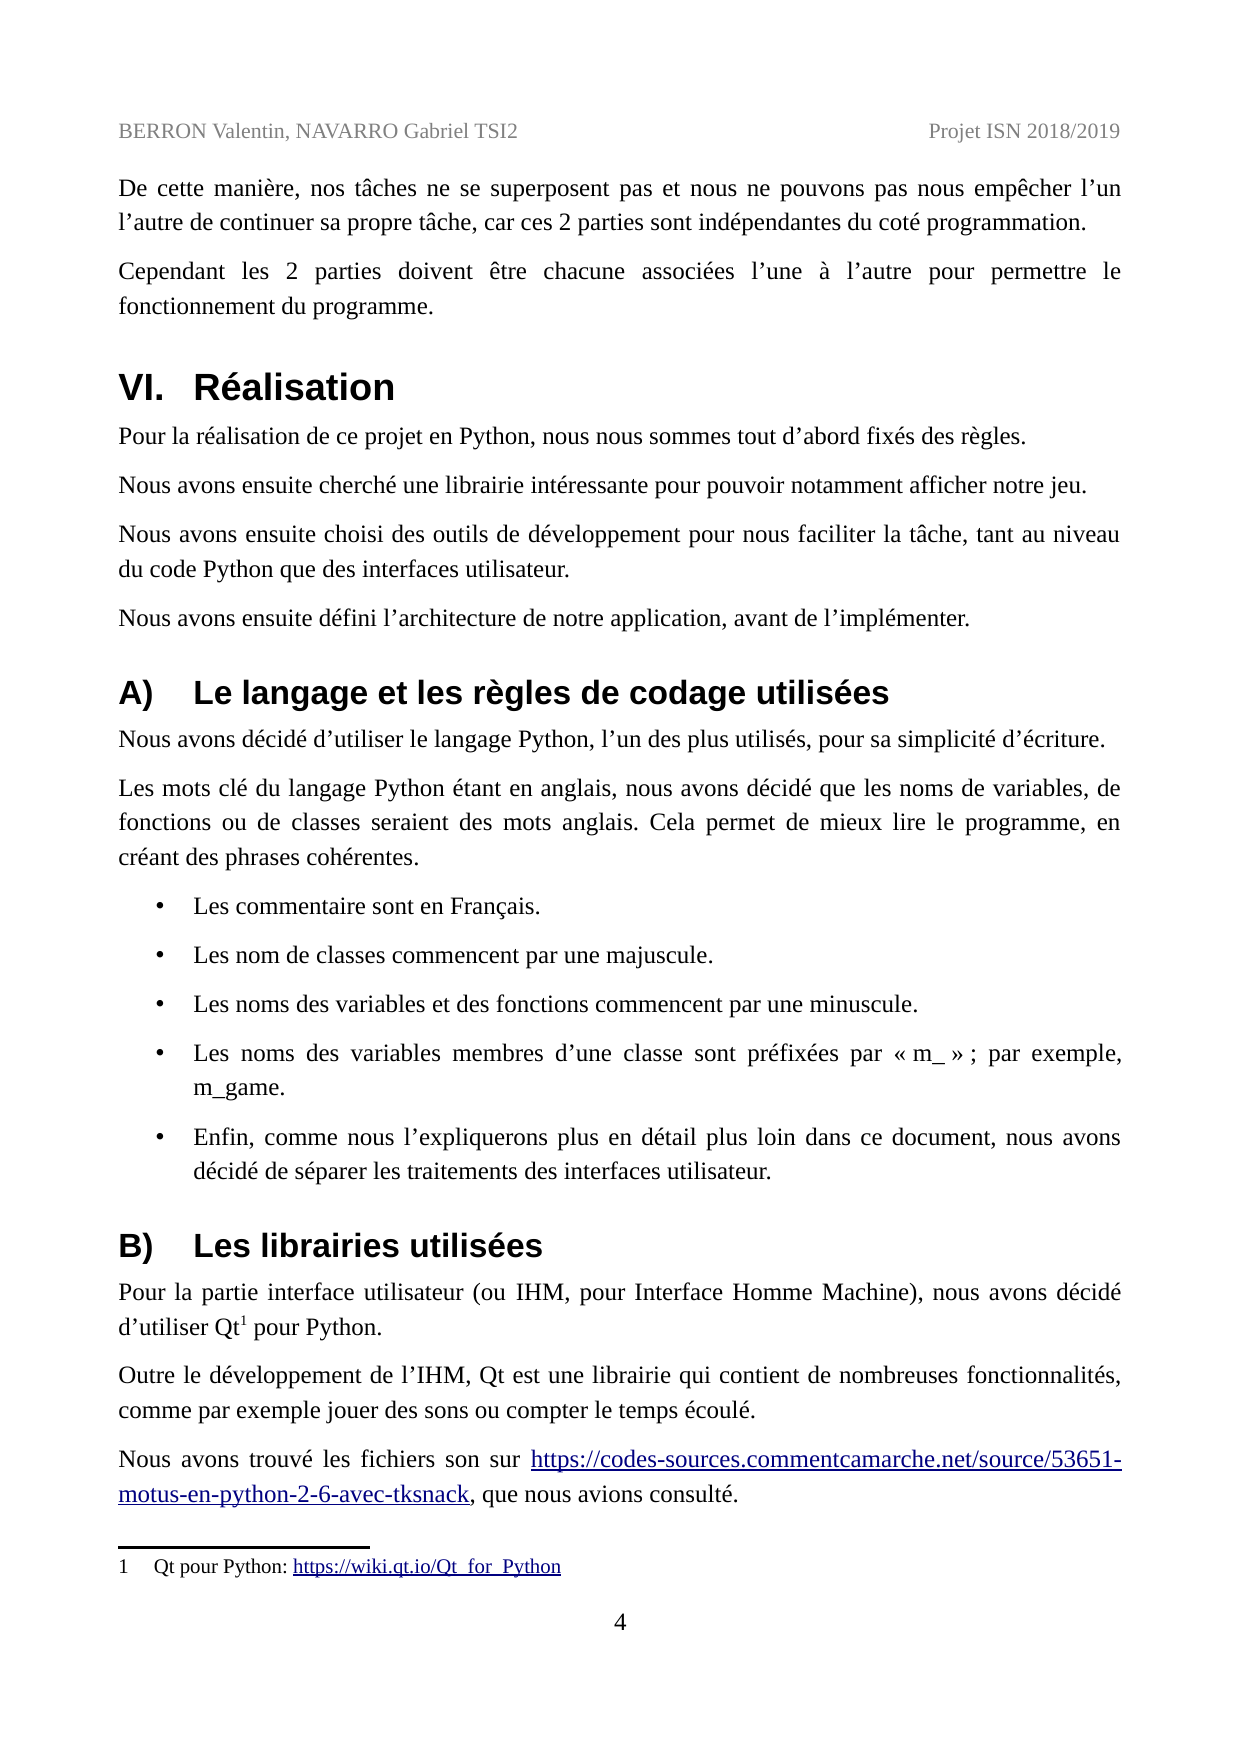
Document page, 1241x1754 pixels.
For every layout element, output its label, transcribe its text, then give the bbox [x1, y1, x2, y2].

list Les noms des variables membres d’une classe sont préfixées par « m_ » ; par exemple, m_game. [156, 1038, 1122, 1101]
text Nous avons décidé d’utiliser le langage Python, l’un des plus utilisés, pour sa simplicité d’écriture. [118, 724, 1122, 752]
text Nous avons ensuite choisi des outils de développement pour nous faciliter la tâche, tant au niveau du code Python que des interfaces utilisateur. [118, 519, 1122, 582]
text Qt pour Python: https://wiki.qt.io/Qt_for_Python [118, 1553, 1122, 1578]
text Nous avons ensuite défini l’architecture de notre application, avant de l’implémenter. [118, 603, 1122, 631]
text Pour la partie interface utilisateur (ou IHM, pour Interface Homme Machine), nous avons décidé d’utiliser Qt pour Python. [118, 1277, 1122, 1340]
text Nous avons ensuite cherché une librairie intéressante pour pouvoir notamment afficher notre jeu. [118, 470, 1122, 499]
text Les mots clé du langage Python étant en anglais, nous avons décidé que les noms de variables, de fonctions ou de classes seraient des mots anglais. Cela permet de mieux lire le programme, en créant des phrases cohérentes. [118, 773, 1122, 871]
text Cependant les 2 parties doivent être chacune associées l’une à l’autre pour permettre le fonctionnement du programme. [118, 256, 1122, 319]
text De cette manière, nos tâches ne se superposent pas et nous ne pouvons pas nous empêcher l’un l’autre de continuer sa propre tâche, car ces 2 parties sont indépendantes du coté programmation. [118, 173, 1122, 236]
subtitle Réalisation [118, 365, 1122, 408]
subtitle Les librairies utilisées [118, 1226, 1122, 1264]
text Nous avons trouvé les fichiers son sur https://codes-sources.commentcamarche.net/source/53651-motus-en-python-2-6-avec-tksnack, que nous avions consulté. [118, 1444, 1122, 1507]
text Outre le développement de l’IHM, Qt est une librairie qui contient de nombreuses fonctionnalités, comme par exemple jouer des sons ou compter le temps écoulé. [118, 1361, 1122, 1424]
list Les noms des variables et des fonctions commencent par une minuscule. [156, 989, 1122, 1018]
list Les commentaire sont en Français. [156, 891, 1122, 919]
list Les nom de classes commencent par une majuscule. [156, 940, 1122, 969]
text Pour la réalisation de ce projet en Python, nous nous sommes tout d’abord fixés des règles. [118, 421, 1122, 450]
list Enfin, comme nous l’expliquerons plus en détail plus loin dans ce document, nous avons décidé de séparer les traitements des interfaces utilisateur. [156, 1122, 1122, 1185]
subtitle Le langage et les règles de codage utilisées [118, 673, 1122, 711]
